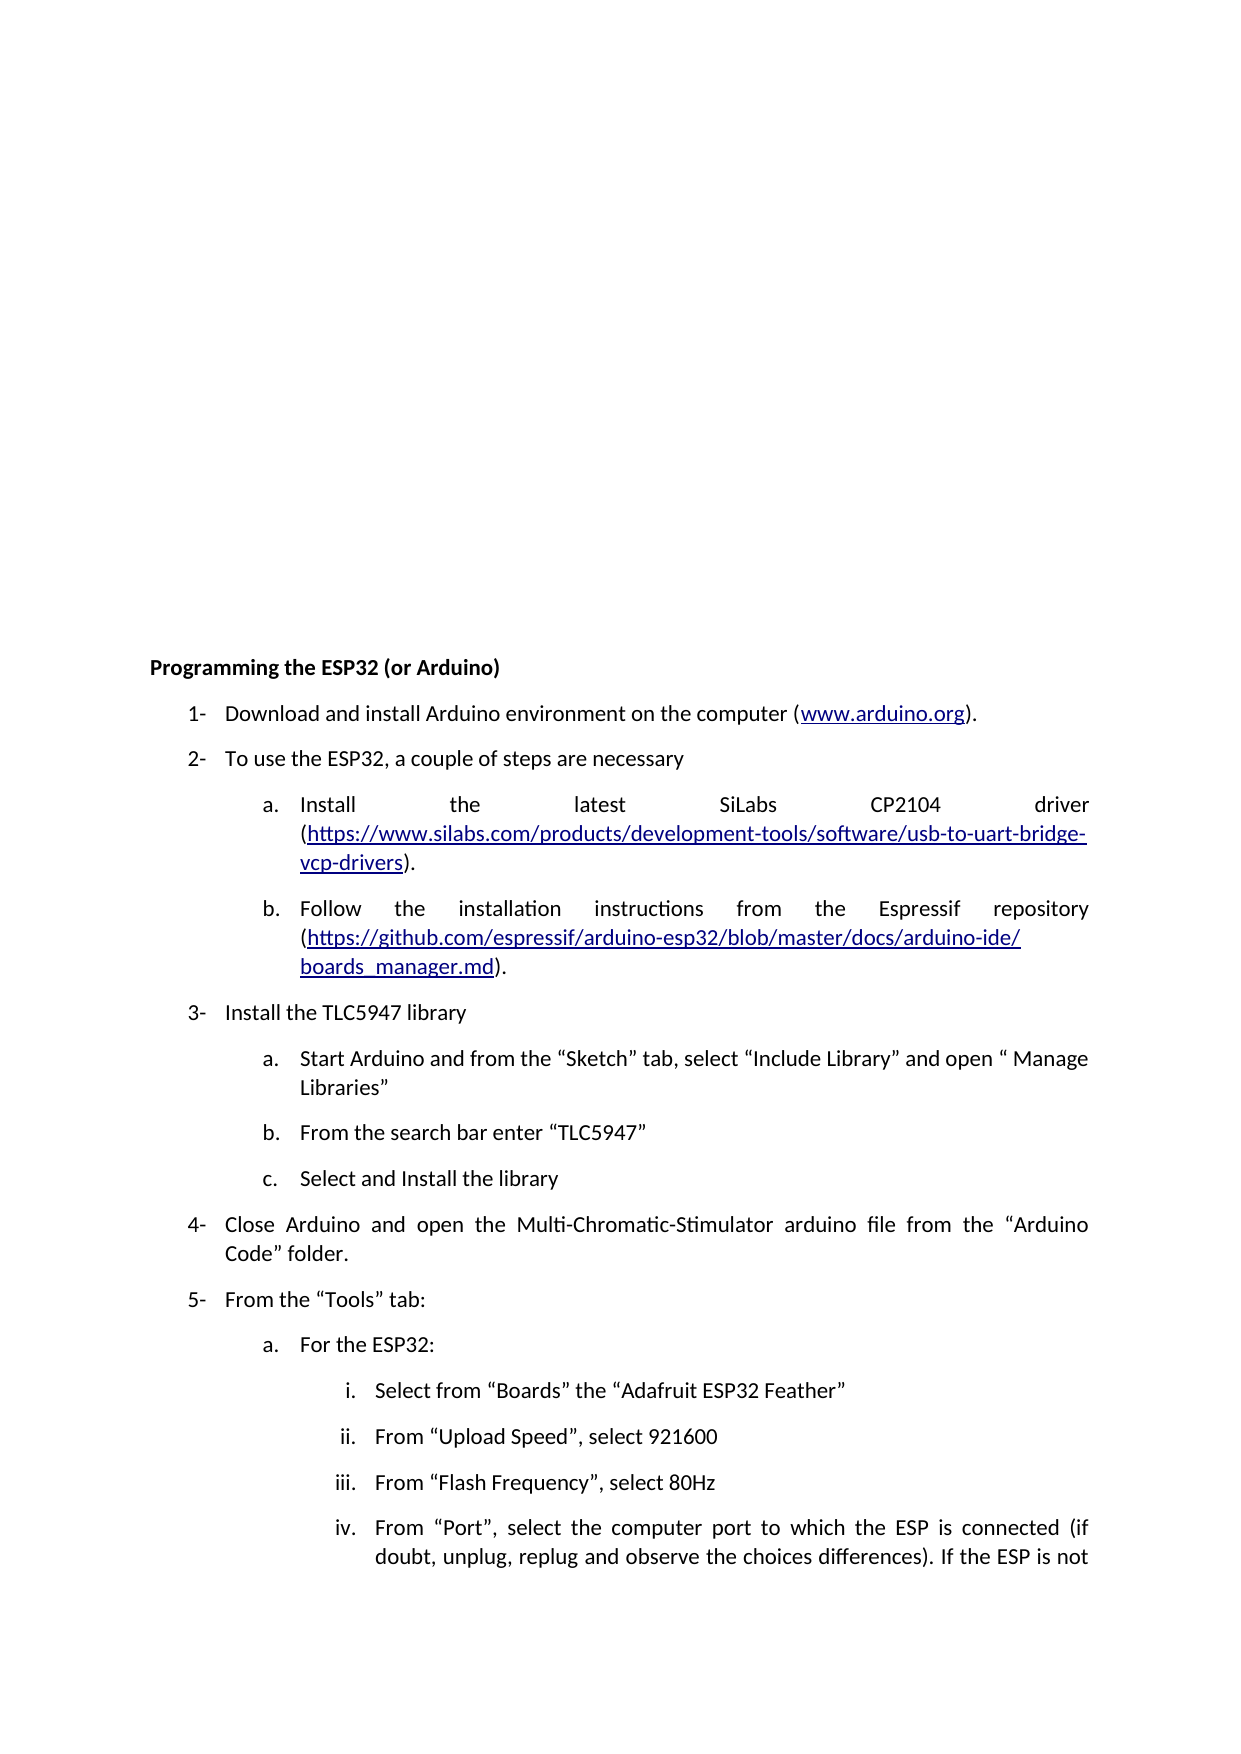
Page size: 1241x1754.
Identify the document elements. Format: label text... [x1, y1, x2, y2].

list Download and install Arduino environment on the computer (www.arduino.org). [187, 699, 1090, 727]
list For the ESP32: [262, 1330, 1090, 1358]
list Select and Install the library [262, 1164, 1090, 1192]
list From the “Tools” tab: [187, 1285, 1090, 1313]
list Install the TLC5947 library [187, 998, 1090, 1026]
list Install the latest SiLabs CP2104 driver (https://www.silabs.com/products/development-tools/software/usb-to-uart-bridge-vcp-drivers). [262, 790, 1090, 876]
list From “Port”, select the computer port to which the ESP is connected (if doubt, unplug, replug and observe the choices differences). If the ESP is not [356, 1513, 1090, 1570]
list Start Arduino and from the “Sketch” tab, select “Include Library” and open “ Manage Libraries” [262, 1044, 1090, 1101]
list From “Flash Frequency”, select 80Hz [356, 1468, 1090, 1496]
list Close Arduino and open the Multi-Chromatic-Stimulator arduino file from the “Arduino Code” folder. [187, 1210, 1090, 1267]
text Programming the ESP32 (or Arduino) [150, 653, 1090, 681]
list From “Upload Speed”, select 921600 [356, 1422, 1090, 1450]
list From the search bar enter “TLC5947” [262, 1118, 1090, 1146]
list Follow the installation instructions from the Espressif repository (https://github.com/espressif/arduino-esp32/blob/master/docs/arduino-ide/boards_manager.md). [262, 894, 1090, 980]
list To use the ESP32, a couple of steps are necessary [187, 744, 1090, 772]
list Select from “Boards” the “Adafruit ESP32 Feather” [356, 1376, 1090, 1404]
